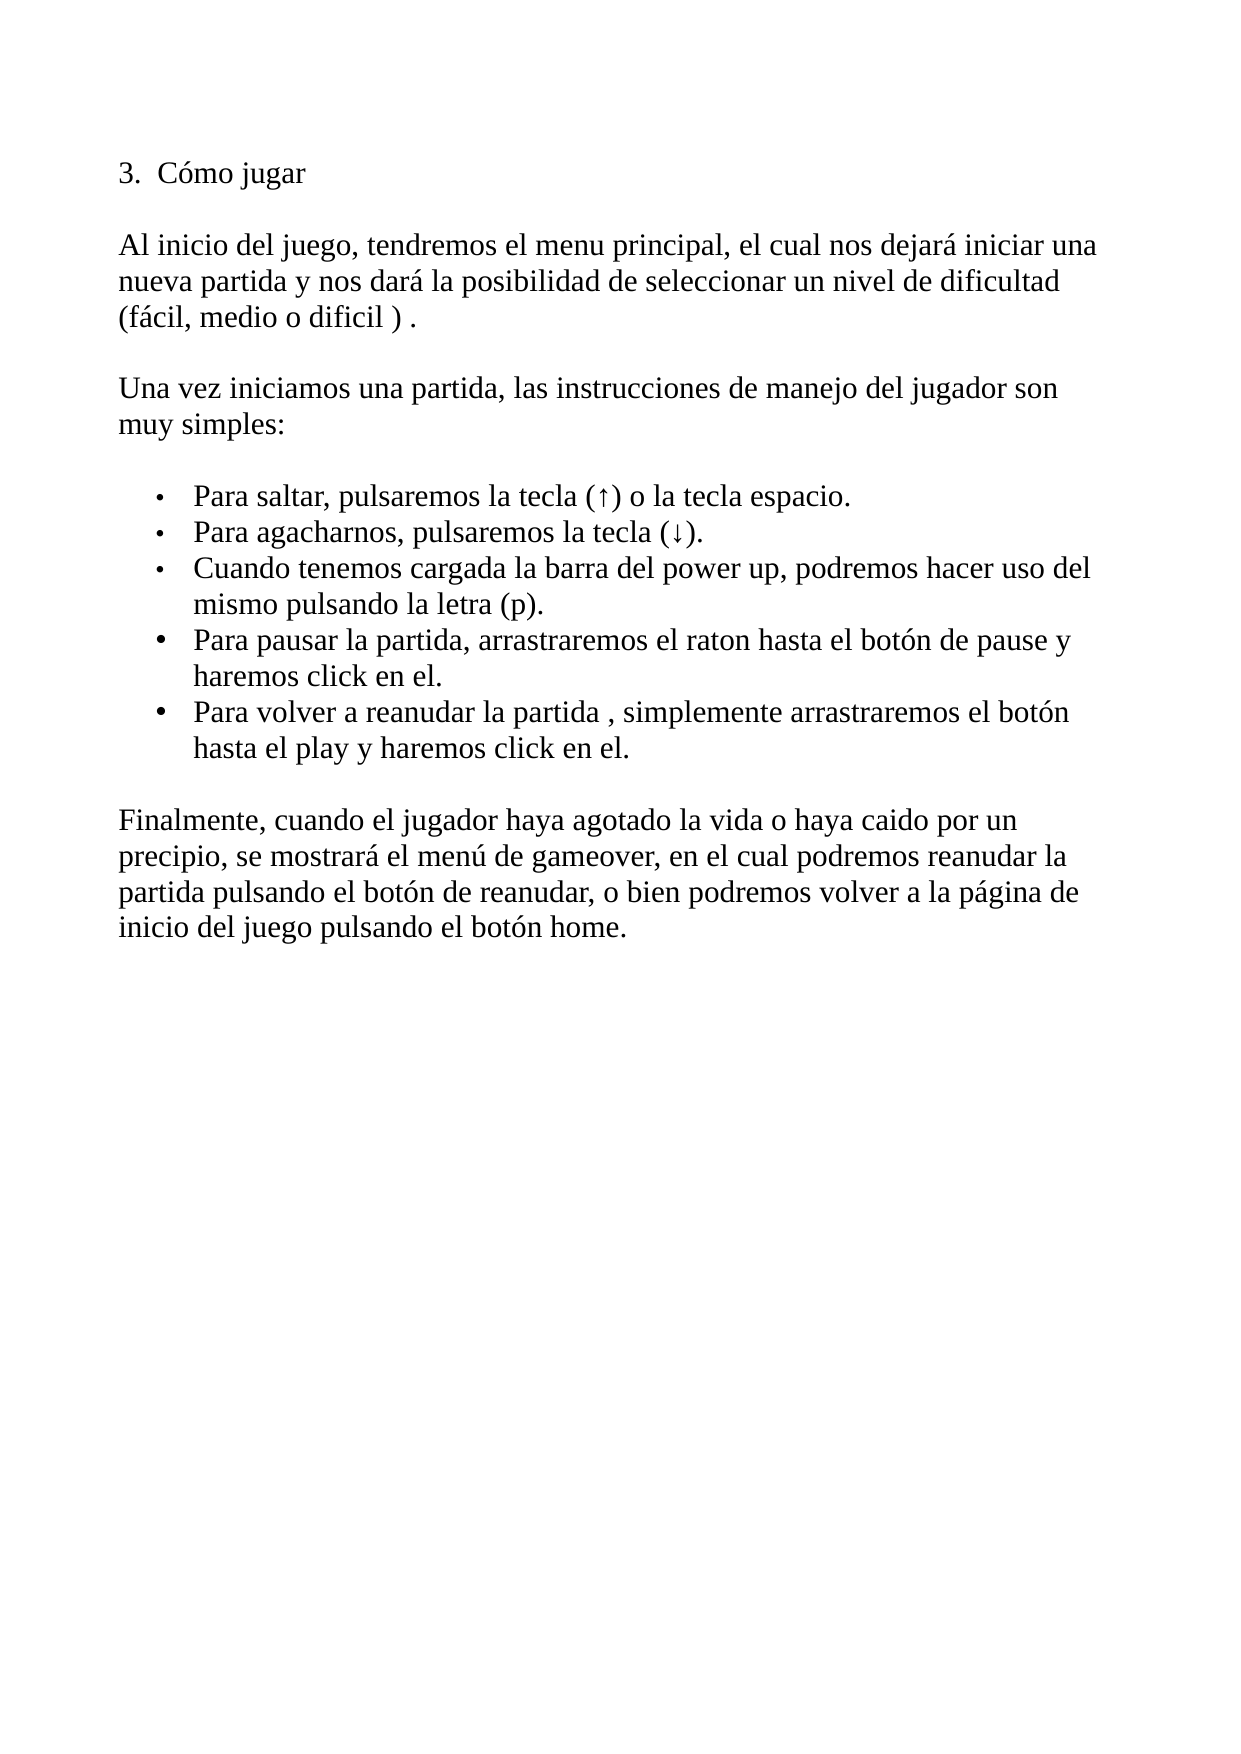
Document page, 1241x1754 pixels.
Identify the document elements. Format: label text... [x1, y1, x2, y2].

list Para saltar, pulsaremos la tecla (↑) o la tecla espacio. [156, 477, 1122, 513]
list Cuando tenemos cargada la barra del power up, podremos hacer uso del mismo pulsando la letra (p). [156, 549, 1122, 621]
text 3. Cómo jugar [118, 154, 1122, 190]
list Para pausar la partida, arrastraremos el raton hasta el botón de pause y haremos click en el. [156, 621, 1122, 693]
text Al inicio del juego, tendremos el menu principal, el cual nos dejará iniciar una nueva partida y nos dará la posibilidad de seleccionar un nivel de dificultad (fácil, medio o dificil ) . [118, 226, 1122, 334]
text Finalmente, cuando el jugador haya agotado la vida o haya caido por un precipio, se mostrará el menú de gameover, en el cual podremos reanudar la partida pulsando el botón de reanudar, o bien podremos volver a la página de inicio del juego pulsando el botón home. [118, 801, 1122, 945]
list Para agacharnos, pulsaremos la tecla (↓). [156, 513, 1122, 549]
list Para volver a reanudar la partida , simplemente arrastraremos el botón hasta el play y haremos click en el. [156, 693, 1122, 765]
text Una vez iniciamos una partida, las instrucciones de manejo del jugador son muy simples: [118, 370, 1122, 442]
